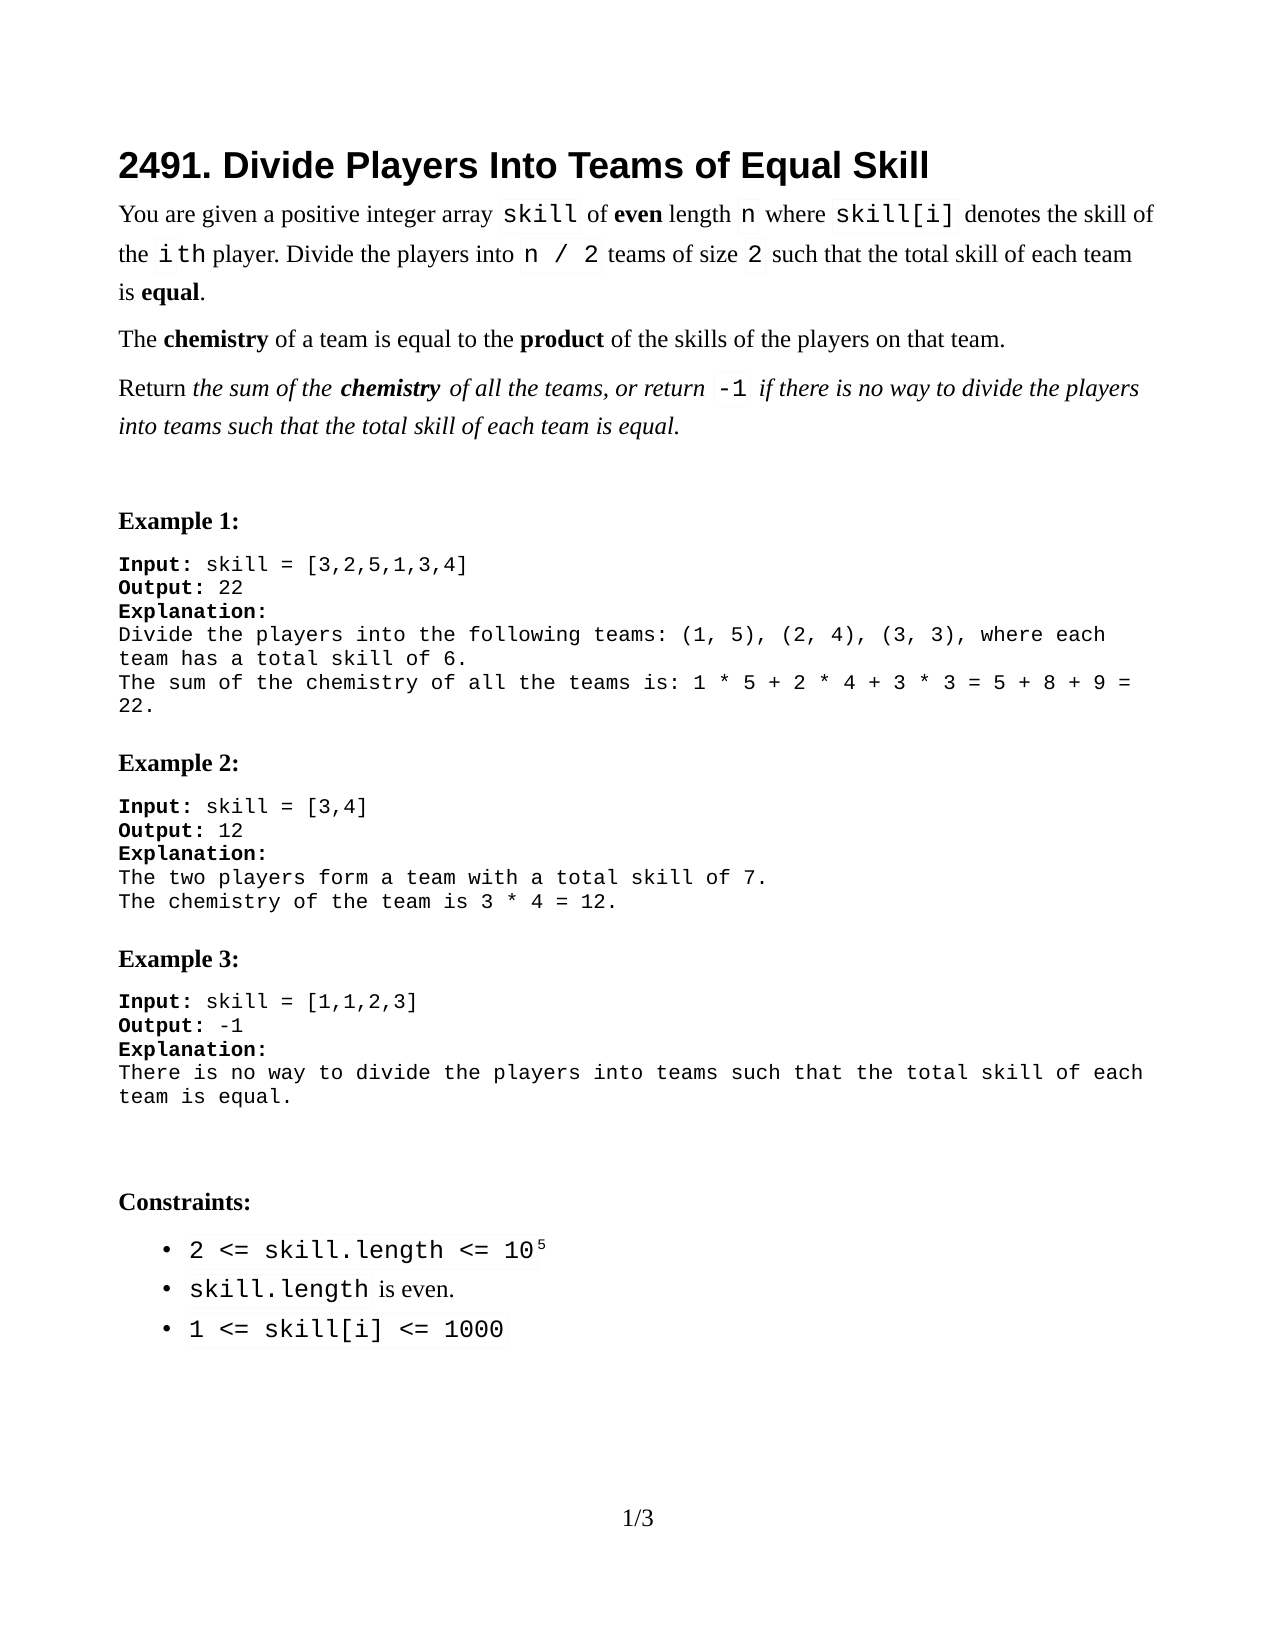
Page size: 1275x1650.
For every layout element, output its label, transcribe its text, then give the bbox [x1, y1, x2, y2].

list is even. [373, 1274, 1157, 1308]
text You are given a positive integer array skill of even length n where skill[i] denotes the skill of the ith player. Divide the players into n / 2 teams of size 2 such that the total skill of each team is equal. [118, 199, 1157, 306]
list 1 <= skill[i] <= 1000 [162, 1313, 507, 1348]
text Divide the players into the following teams: (1, 5), (2, 4), (3, 3), where each team has a total skill of 6. [118, 624, 1157, 672]
text Example 1: [118, 506, 1157, 535]
text Input: skill = [1,1,2,3] [118, 991, 1157, 1015]
text The two players form a team with a total skill of 7. [118, 867, 1157, 891]
list 2 <= skill.length <= 105 [162, 1234, 537, 1269]
list skill.length [162, 1274, 372, 1308]
subtitle 2491. Divide Players Into Teams of Equal Skill [118, 143, 1157, 186]
text The chemistry of the team is 3 * 4 = 12. [118, 891, 1157, 914]
text Explanation: [118, 843, 1157, 867]
text The chemistry of a team is equal to the product of the skills of the players on that team. [118, 324, 1157, 353]
text Input: skill = [3,4] [118, 796, 1157, 820]
text Explanation: [118, 601, 1157, 624]
text Output: 22 [118, 577, 1157, 601]
text Example 3: [118, 944, 1157, 973]
text Explanation: [118, 1039, 1157, 1062]
text Return the sum of the chemistry of all the teams, or return -1 if there is no way to divide the players into teams such that the total skill of each team is equal. [118, 372, 1157, 439]
text The sum of the chemistry of all the teams is: 1 * 5 + 2 * 4 + 3 * 3 = 5 + 8 + 9 = 22. [118, 672, 1157, 719]
list 2 <= skill.length <= 105 [538, 1234, 1157, 1269]
text Input: skill = [3,2,5,1,3,4] [118, 553, 1157, 577]
list [508, 1313, 1157, 1348]
text Output: -1 [118, 1015, 1157, 1039]
text Output: 12 [118, 820, 1157, 843]
text Constraints: [118, 1187, 1157, 1216]
text There is no way to divide the players into teams such that the total skill of each team is equal. [118, 1062, 1157, 1110]
text Example 2: [118, 748, 1157, 777]
